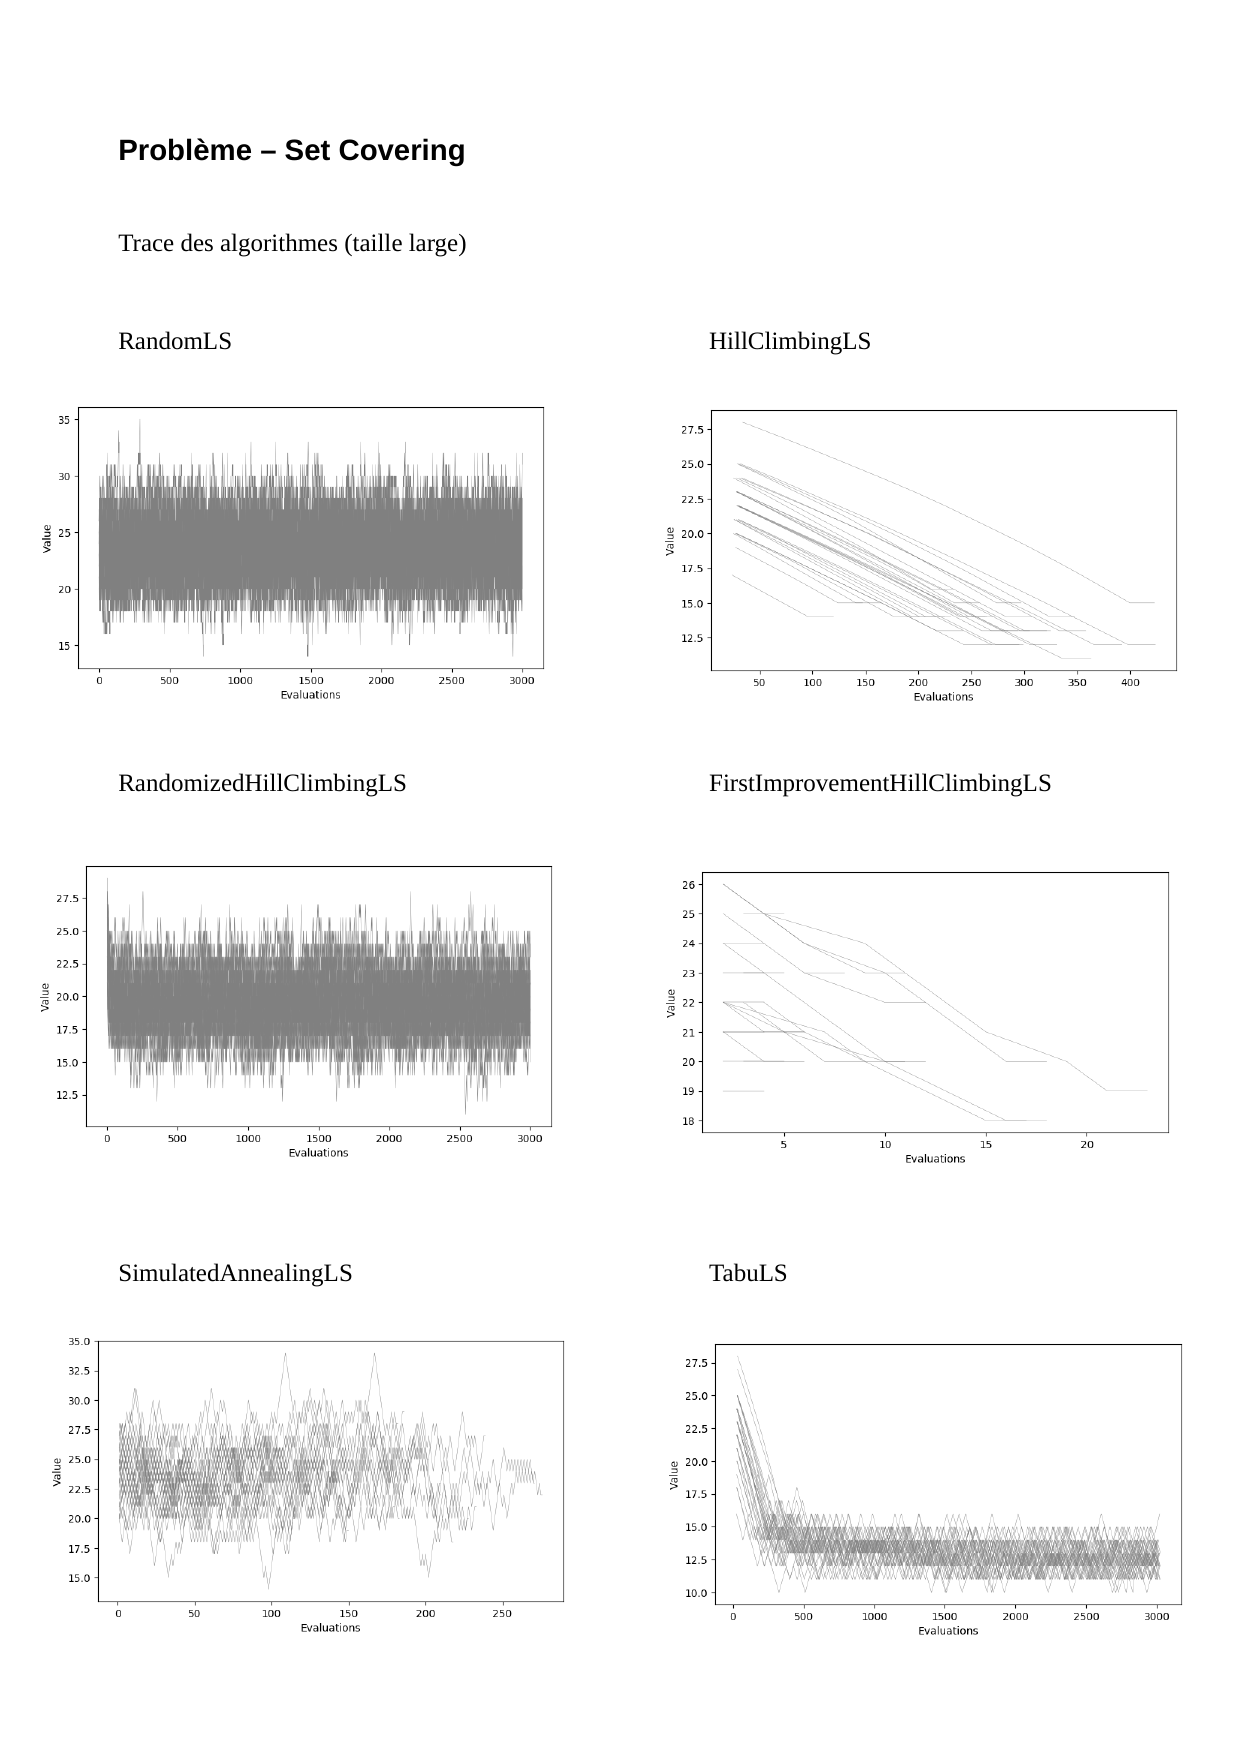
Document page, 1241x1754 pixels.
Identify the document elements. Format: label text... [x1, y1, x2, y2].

subtitle Problème – Set Covering [118, 133, 1122, 166]
text SimulatedAnnealingLS TabuLS [118, 1258, 1122, 1287]
picture [35, 397, 553, 708]
picture [33, 856, 561, 1166]
picture [662, 1334, 1190, 1644]
text RandomizedHillClimbingLS FirstImprovementHillClimbingLS [118, 768, 1122, 796]
picture [660, 862, 1178, 1172]
subtitle Trace des algorithmes (taille large) [118, 228, 1122, 257]
text RandomLS HillClimbingLS [118, 326, 1122, 355]
picture [658, 400, 1186, 710]
picture [45, 1329, 573, 1641]
